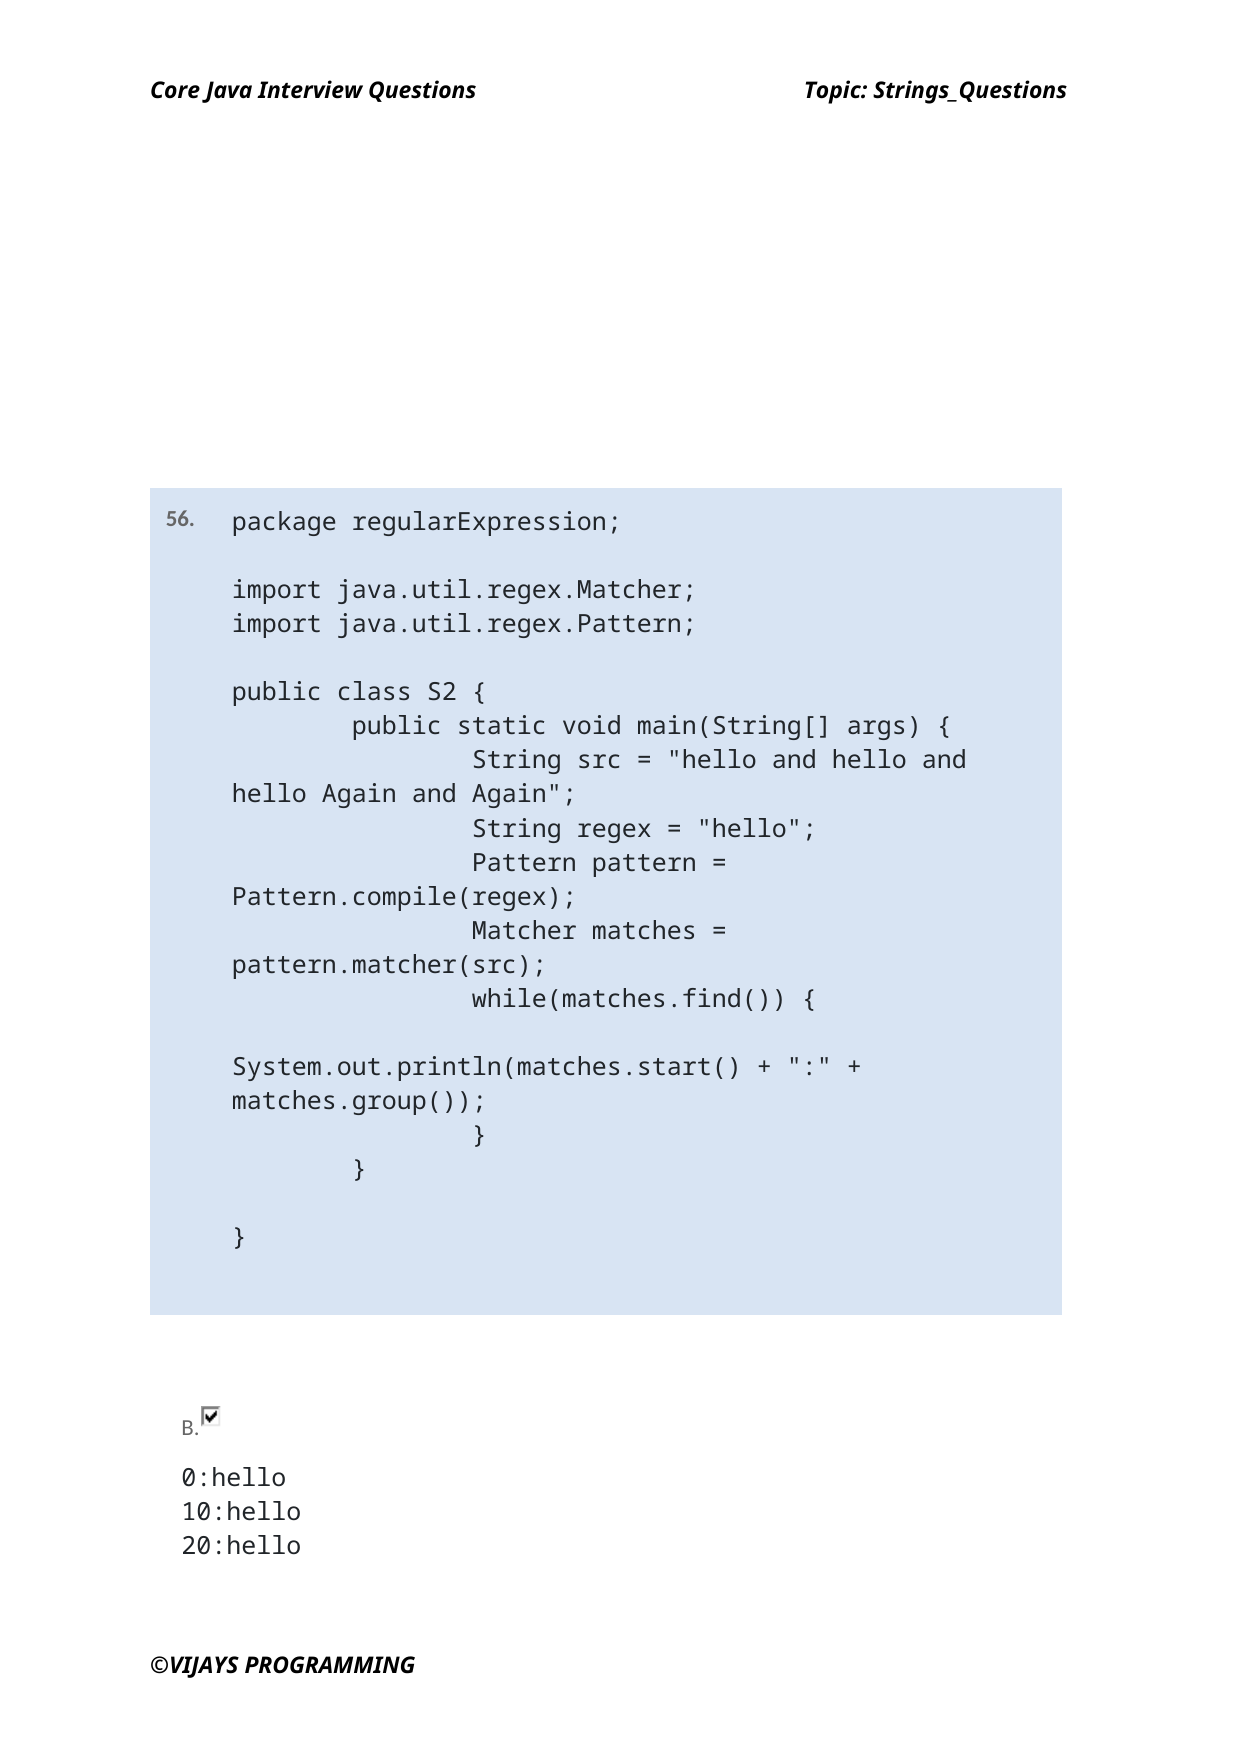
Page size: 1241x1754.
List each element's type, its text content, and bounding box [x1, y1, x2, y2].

table_cell [150, 1315, 1090, 1578]
table_cell [1062, 488, 1090, 1315]
table_header [181, 404, 243, 472]
table_header B. 0:hello 10:hello 20:hello [181, 1399, 305, 1562]
table_header [181, 1331, 264, 1399]
table_header [181, 268, 429, 336]
table_header [181, 166, 277, 268]
table_cell package regularExpression; import java.util.regex.Matcher; import java.util.regex.Pattern; public class S2 { public static void main(String[] args) { String src = "hello and hello and hello Again and Again"; String regex = "hello"; Pattern pattern = Pattern.compile(regex); Matcher matches = pattern.matcher(src); while(matches.find()) { System.out.println(matches.start() + ":" + matches.group()); } } } [216, 488, 1062, 1315]
table_cell [150, 150, 1090, 488]
table_cell 56. [150, 488, 216, 1315]
table_header [181, 336, 241, 404]
